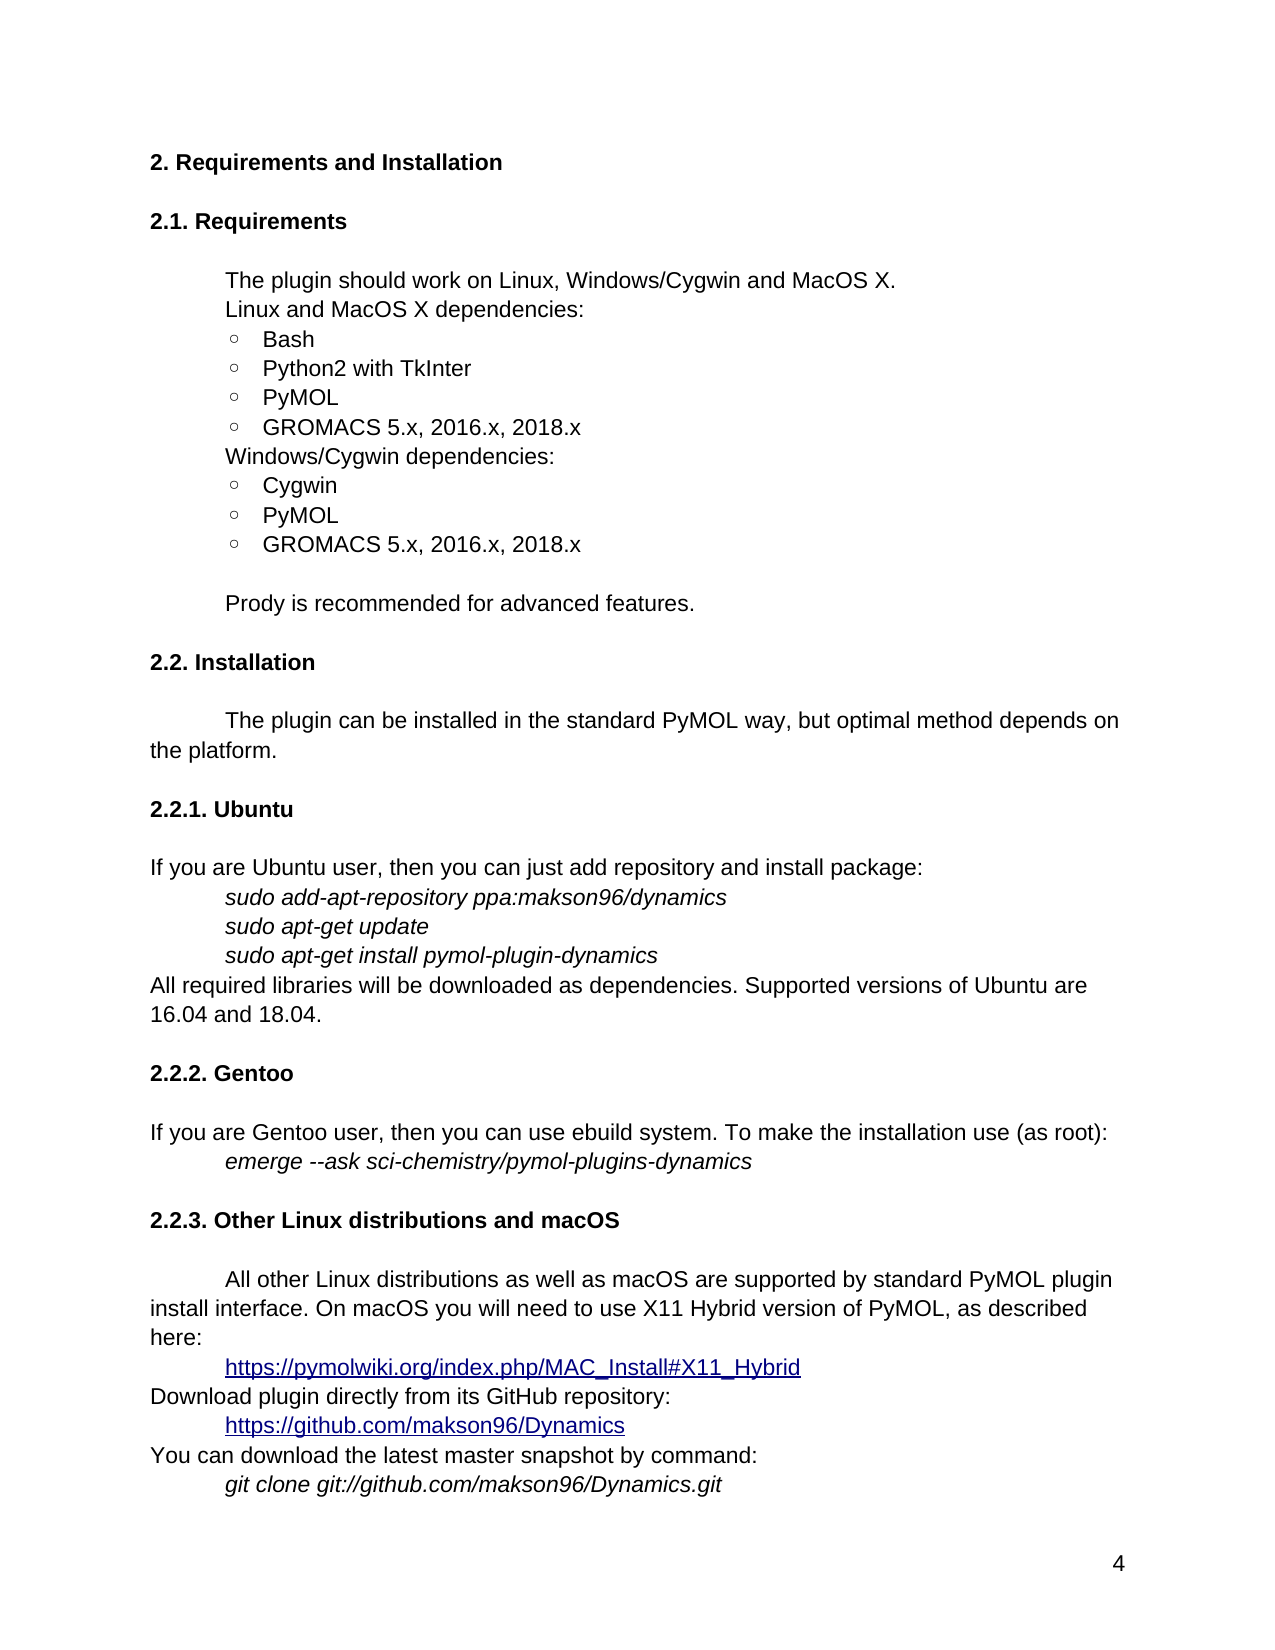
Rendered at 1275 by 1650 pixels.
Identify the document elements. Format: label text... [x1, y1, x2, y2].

text The plugin can be installed in the standard PyMOL way, but optimal method depends on the platform. [150, 708, 1125, 763]
text You can download the latest master snapshot by command: [150, 1442, 1125, 1468]
text 2. Requirements and Installation [150, 150, 1125, 176]
text 2.1. Requirements [150, 209, 1125, 234]
text 2.2.1. Ubuntu [150, 796, 1125, 822]
text 2.2.2. Gentoo [150, 1061, 1125, 1086]
text 2.2.3. Other Linux distributions and macOS [150, 1207, 1125, 1233]
text sudo apt-get install pymol-plugin-dynamics [150, 943, 1125, 969]
list Python2 with TkInter [225, 356, 1125, 381]
text emerge --ask sci-chemistry/pymol-plugins-dynamics [150, 1149, 1125, 1174]
text If you are Gentoo user, then you can use ebuild system. To make the installation use (as root): [150, 1119, 1125, 1145]
list PyMOL [225, 385, 1125, 411]
list PyMOL [225, 502, 1125, 528]
text The plugin should work on Linux, Windows/Cygwin and MacOS X. [150, 267, 1125, 293]
text https://pymolwiki.org/index.php/MAC_Install#X11_Hybrid [150, 1354, 1125, 1380]
text 2.2. Installation [150, 649, 1125, 675]
list Cygwin [225, 473, 1125, 499]
text sudo add-apt-repository ppa:makson96/dynamics [150, 884, 1125, 910]
list GROMACS 5.x, 2016.x, 2018.x [225, 414, 1125, 440]
text Download plugin directly from its GitHub repository: [150, 1384, 1125, 1409]
text git clone git://github.com/makson96/Dynamics.git [150, 1472, 1125, 1497]
text https://github.com/makson96/Dynamics [150, 1413, 1125, 1439]
text Prody is recommended for advanced features. [150, 591, 1125, 616]
text All required libraries will be downloaded as dependencies. Supported versions of Ubuntu are 16.04 and 18.04. [150, 972, 1125, 1027]
text All other Linux distributions as well as macOS are supported by standard PyMOL plugin install interface. On macOS you will need to use X11 Hybrid version of PyMOL, as described here: [150, 1266, 1125, 1351]
list Bash [225, 326, 1125, 352]
list Windows/Cygwin dependencies: [187, 444, 1125, 469]
text If you are Ubuntu user, then you can just add repository and install package: [150, 855, 1125, 881]
text sudo apt-get update [150, 914, 1125, 939]
text Linux and MacOS X dependencies: [150, 297, 1125, 322]
list GROMACS 5.x, 2016.x, 2018.x [225, 532, 1125, 557]
